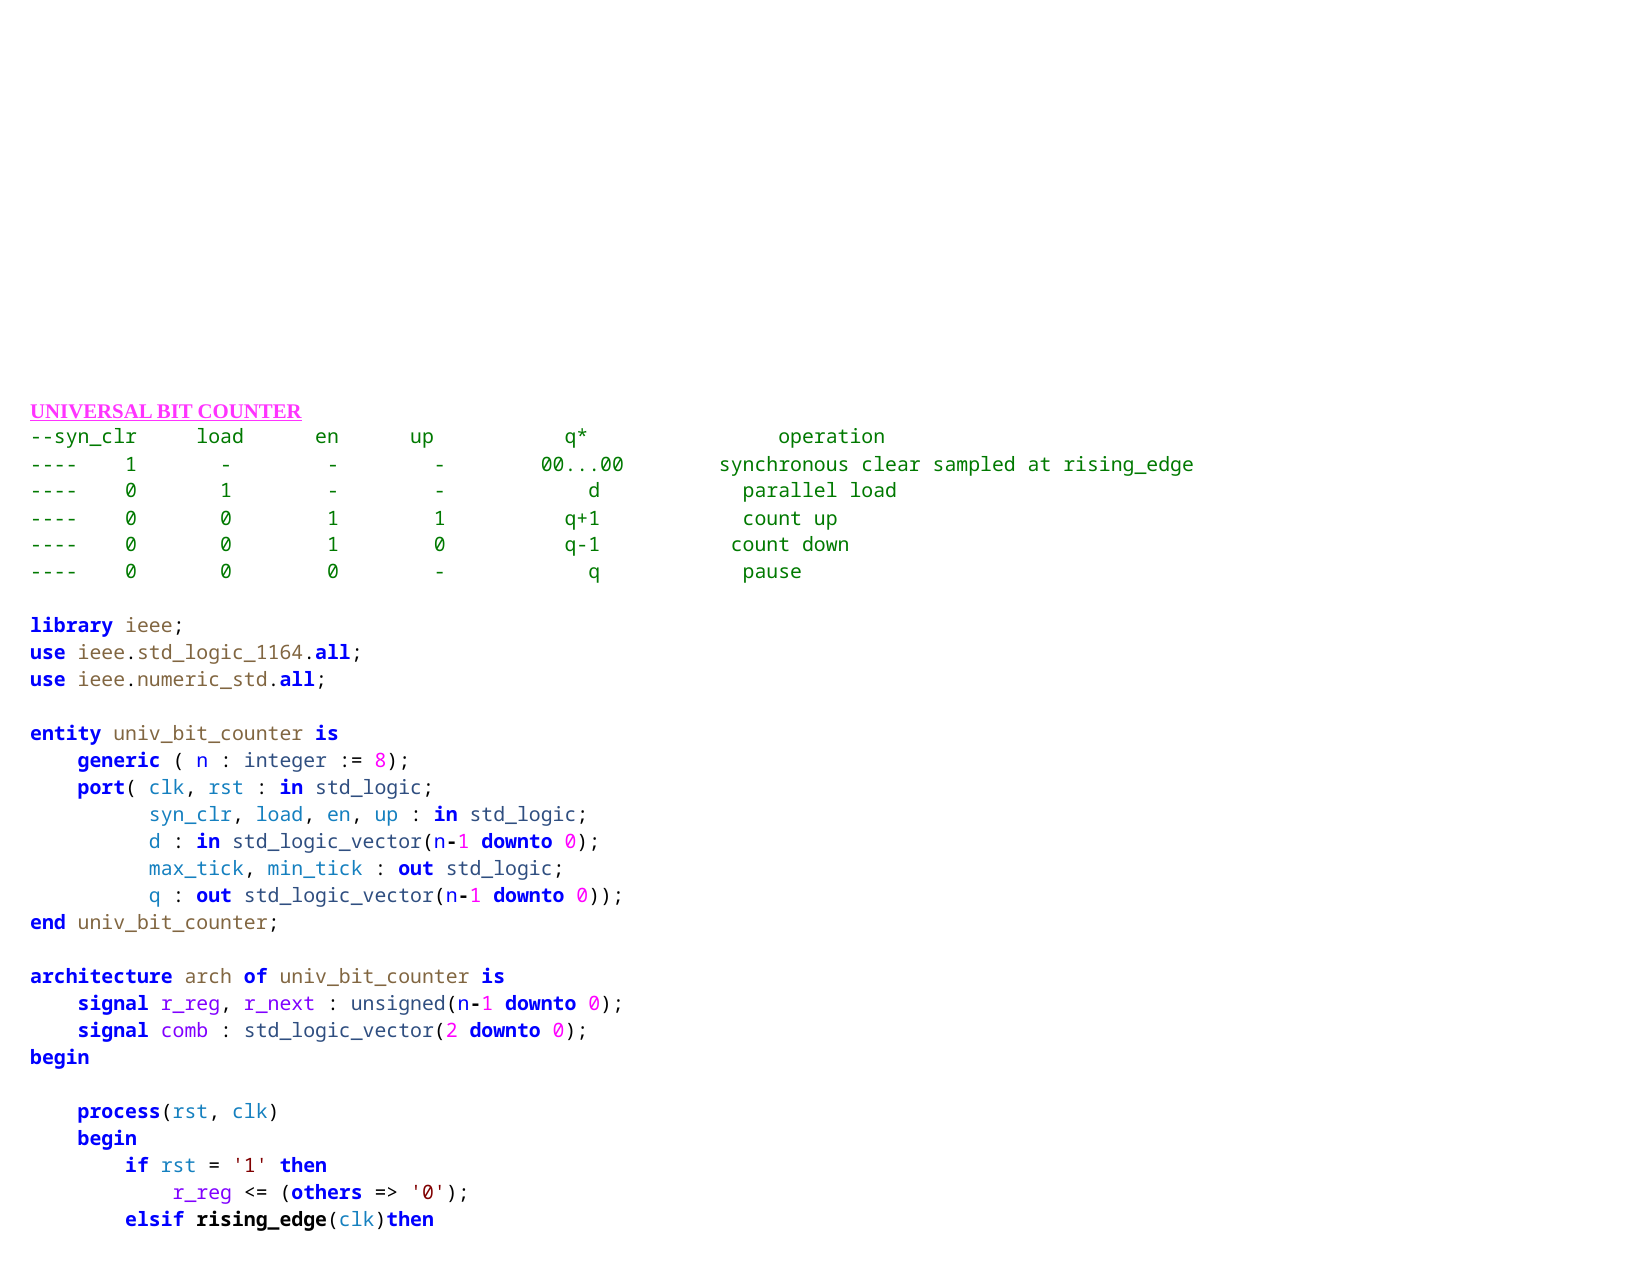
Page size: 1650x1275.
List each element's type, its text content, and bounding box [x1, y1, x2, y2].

text end univ_bit_counter; [30, 908, 1620, 935]
text ---- 0 0 1 1 q+1 count up [30, 504, 1620, 531]
text signal comb : std_logic_vector(2 downto 0); [30, 1016, 1620, 1043]
text ---- 0 0 1 0 q-1 count down [30, 531, 1620, 558]
text d : in std_logic_vector(n-1 downto 0); [30, 827, 1620, 854]
text library ieee; [30, 612, 1620, 639]
text use ieee.numeric_std.all; [30, 666, 1620, 693]
text ---- 0 0 0 - q pause [30, 558, 1620, 585]
text architecture arch of univ_bit_counter is [30, 962, 1620, 989]
text r_reg <= (others => '0'); [30, 1178, 1620, 1205]
text use ieee.std_logic_1164.all; [30, 639, 1620, 666]
text entity univ_bit_counter is [30, 719, 1620, 747]
text --syn_clr load en up q* operation [30, 423, 1620, 450]
text q : out std_logic_vector(n-1 downto 0)); [30, 881, 1620, 908]
text syn_clr, load, en, up : in std_logic; [30, 801, 1620, 827]
text ---- 0 1 - - d parallel load [30, 477, 1620, 504]
text process(rst, clk) [30, 1097, 1620, 1124]
text UNIVERSAL BIT COUNTER [30, 399, 1620, 423]
text generic ( n : integer := 8); [30, 747, 1620, 773]
text if rst = '1' then [30, 1151, 1620, 1178]
text begin [30, 1043, 1620, 1070]
text signal r_reg, r_next : unsigned(n-1 downto 0); [30, 989, 1620, 1016]
text elsif rising_edge(clk)then [30, 1205, 1620, 1232]
text max_tick, min_tick : out std_logic; [30, 854, 1620, 881]
text port( clk, rst : in std_logic; [30, 773, 1620, 801]
text begin [30, 1124, 1620, 1151]
text ---- 1 - - - 00...00 synchronous clear sampled at rising_edge [30, 450, 1620, 477]
